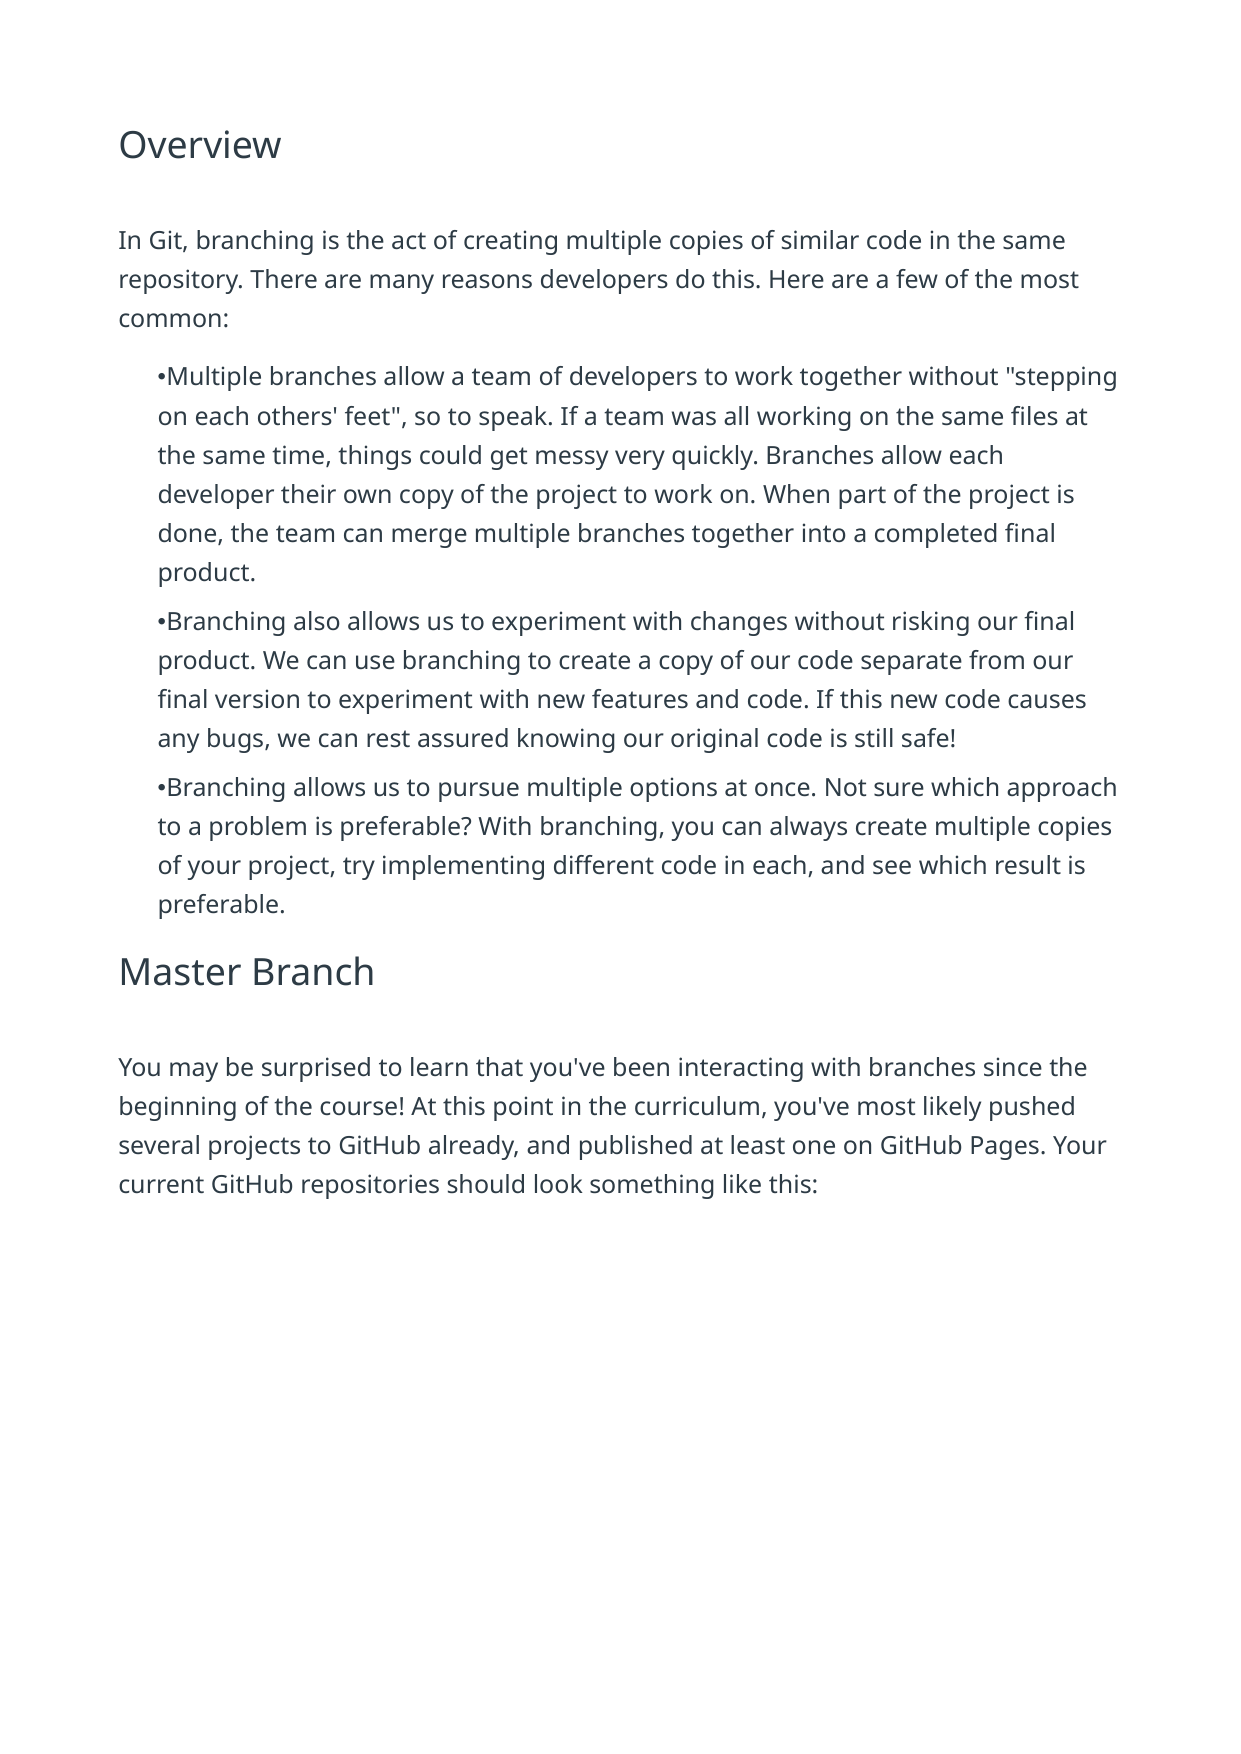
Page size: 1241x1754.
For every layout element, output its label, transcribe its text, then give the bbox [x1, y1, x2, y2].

text In Git, branching is the act of creating multiple copies of similar code in the same repository. There are many reasons developers do this. Here are a few of the most common: [118, 223, 1122, 335]
list Multiple branches allow a team of developers to work together without "stepping on each others' feet", so to speak. If a team was all working on the same files at the same time, things could get messy very quickly. Branches allow each developer their own copy of the project to work on. When part of the project is done, the team can merge multiple branches together into a completed final product. [118, 359, 1122, 589]
list Branching allows us to pursue multiple options at once. Not sure which approach to a problem is preferable? With branching, you can always create multiple copies of your project, try implementing different code in each, and see which result is preferable. [118, 769, 1122, 921]
text You may be surprised to learn that you've been interacting with branches since the beginning of the course! At this point in the curriculum, you've most likely pushed several projects to GitHub already, and published at least one on GitHub Pages. Your current GitHub repositories should look something like this: [118, 1049, 1122, 1201]
list Branching also allows us to experiment with changes without risking our final product. We can use branching to create a copy of our code separate from our final version to experiment with new features and code. If this new code causes any bugs, we can rest assured knowing our original code is still safe! [118, 603, 1122, 755]
subtitle Master Branch [118, 945, 1122, 996]
subtitle Overview [118, 118, 1122, 169]
